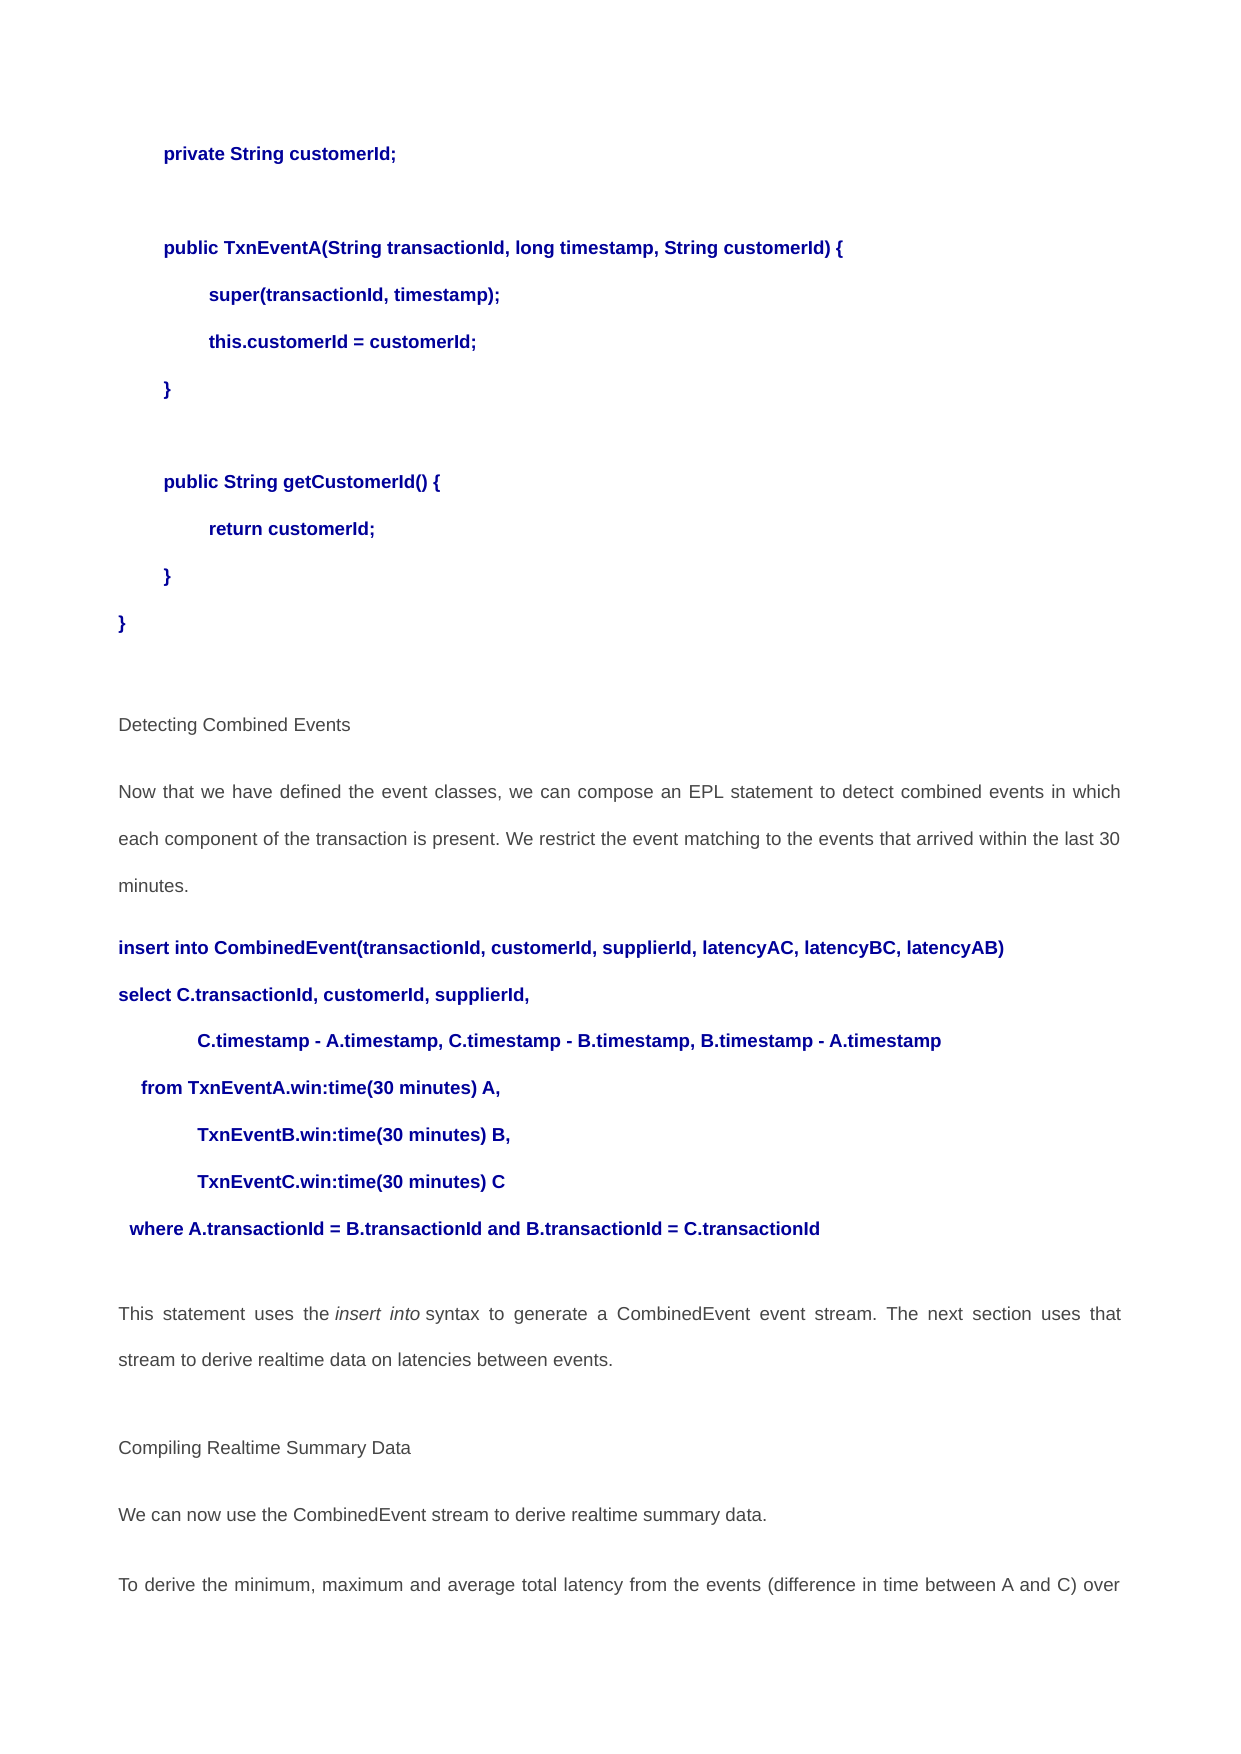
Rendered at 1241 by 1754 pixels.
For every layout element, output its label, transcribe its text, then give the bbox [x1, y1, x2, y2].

text } [118, 352, 1122, 399]
text public String getCustomerId() { [118, 446, 1122, 493]
text public TxnEventA(String transactionId, long timestamp, String customerId) { [118, 212, 1122, 259]
text TxnEventB.win:time(30 minutes) B, [118, 1099, 1122, 1146]
text Now that we have defined the event classes, we can compose an EPL statement to detect combined events in which each component of the transaction is present. We restrict the event matching to the events that arrived within the last 30 minutes. [118, 755, 1122, 896]
text We can now use the CombinedEvent stream to derive realtime summary data. [118, 1479, 1122, 1526]
text super(transactionId, timestamp); [118, 259, 1122, 306]
subtitle Detecting Combined Events [118, 688, 1122, 735]
text } [118, 587, 1122, 634]
text TxnEventC.win:time(30 minutes) C [118, 1146, 1122, 1193]
text insert into CombinedEvent(transactionId, customerId, supplierId, latencyAC, latencyBC, latencyAB) [118, 912, 1122, 958]
text To derive the minimum, maximum and average total latency from the events (difference in time between A and C) over [118, 1549, 1122, 1596]
text return customerId; [118, 493, 1122, 540]
text where A.transactionId = B.transactionId and B.transactionId = C.transactionId [118, 1193, 1122, 1240]
text private String customerId; [118, 118, 1122, 165]
text C.timestamp - A.timestamp, C.timestamp - B.timestamp, B.timestamp - A.timestamp [118, 1005, 1122, 1052]
text from TxnEventA.win:time(30 minutes) A, [118, 1052, 1122, 1099]
text select C.transactionId, customerId, supplierId, [118, 958, 1122, 1005]
text This statement uses the insert into syntax to generate a CombinedEvent event stream. The next section uses that stream to derive realtime data on latencies between events. [118, 1277, 1122, 1371]
subtitle Compiling Realtime Summary Data [118, 1411, 1122, 1458]
text } [118, 540, 1122, 587]
text this.customerId = customerId; [118, 306, 1122, 352]
